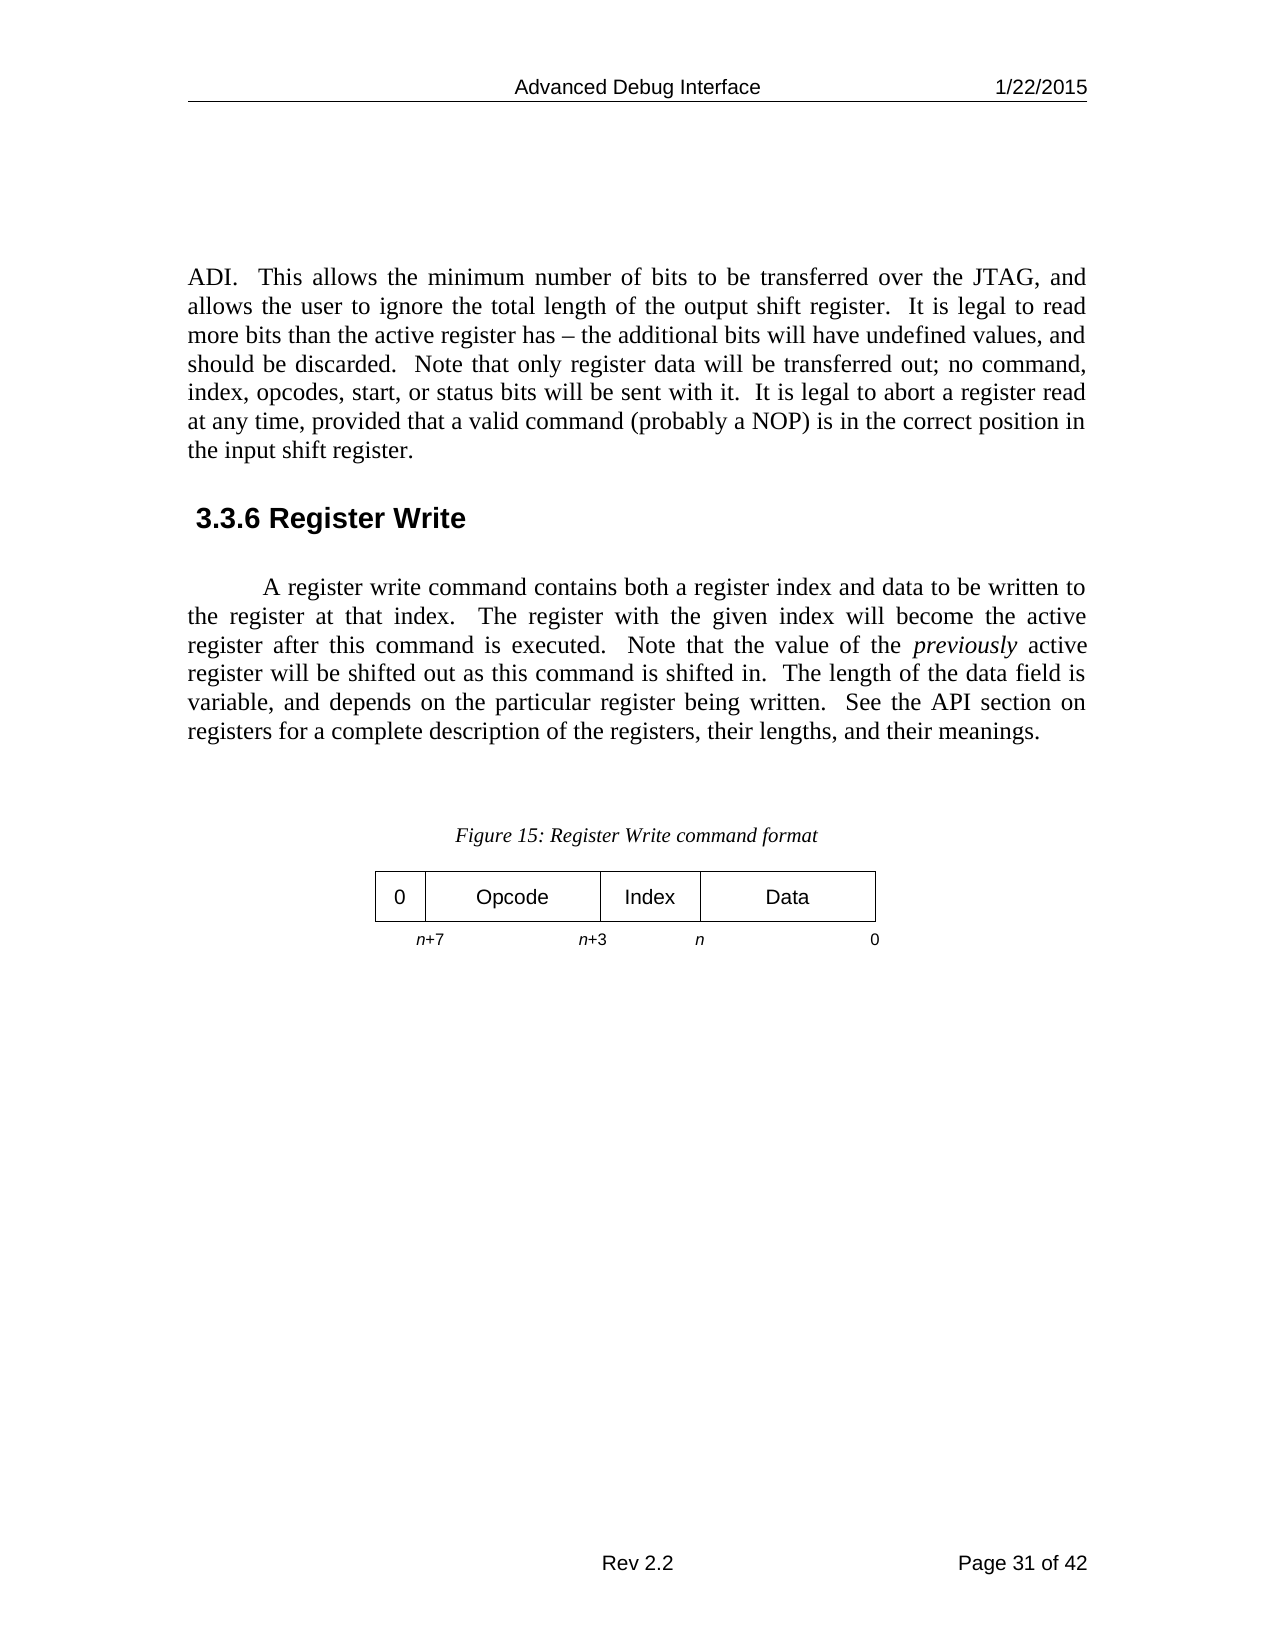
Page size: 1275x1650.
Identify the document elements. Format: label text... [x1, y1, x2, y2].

text ADI. This allows the minimum number of bits to be transferred over the JTAG, and allows the user to ignore the total length of the output shift register. It is legal to read more bits than the active register has – the additional bits will have undefined values, and should be discarded. Note that only register data will be transferred out; no command, index, opcodes, start, or status bits will be sent with it. It is legal to abort a register read at any time, provided that a valid command (probably a NOP) is in the correct position in the input shift register. [187, 262, 1087, 464]
text Figure 15: Register Write command format [375, 823, 900, 847]
text A register write command contains both a register index and data to be written to the register at that index. The register with the given index will become the active register after this command is executed. Note that the value of the previously active register will be shifted out as this command is shifted in. The length of the data field is variable, and depends on the particular register being written. See the API section on registers for a complete description of the registers, their lengths, and their meanings. [187, 572, 1087, 745]
subtitle Register Write [187, 501, 1087, 535]
